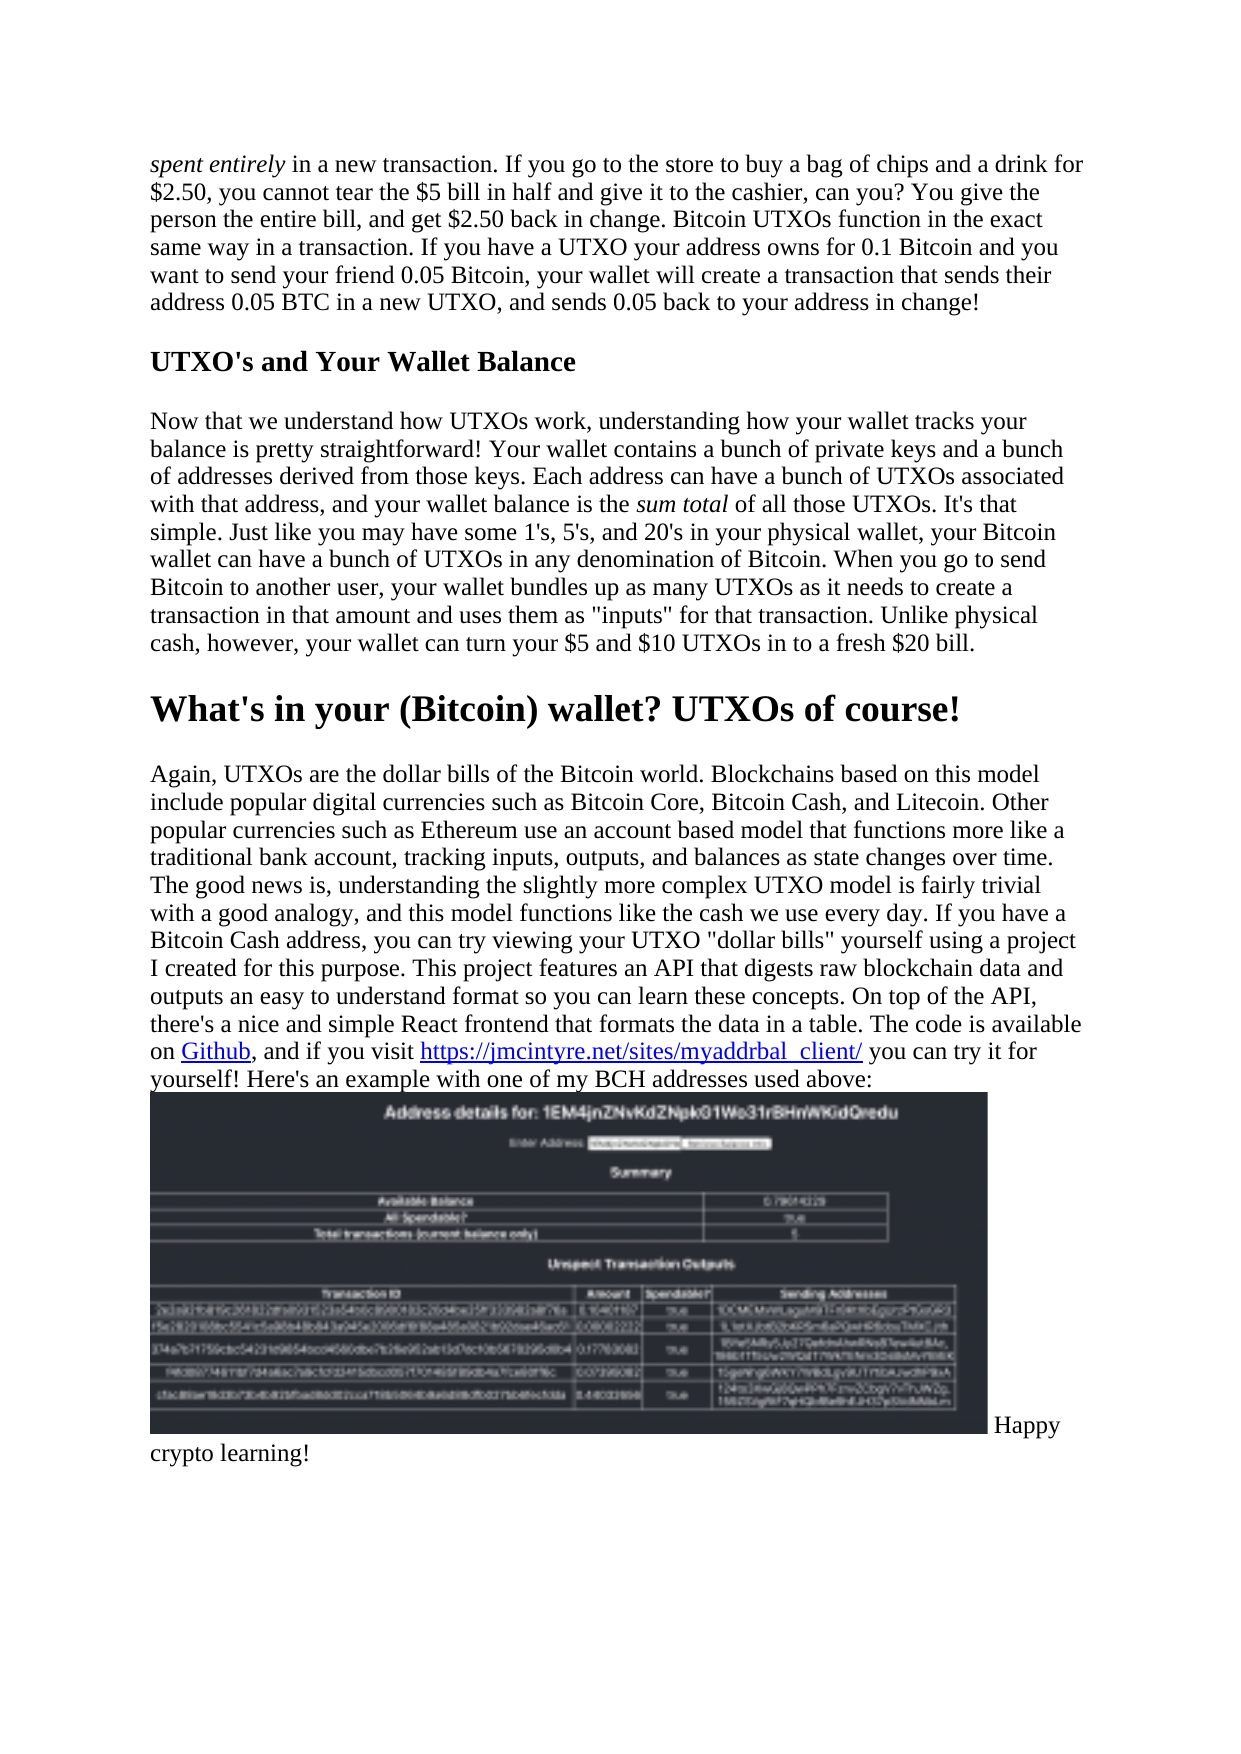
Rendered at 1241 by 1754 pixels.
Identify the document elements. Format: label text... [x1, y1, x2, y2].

subtitle What's in your (Bitcoin) wallet? UTXOs of course! [150, 688, 1090, 729]
text Now that we understand how UTXOs work, understanding how your wallet tracks your balance is pretty straightforward! Your wallet contains a bunch of private keys and a bunch of addresses derived from those keys. Each address can have a bunch of UTXOs associated with that address, and your wallet balance is the sum total of all those UTXOs. It's that simple. Just like you may have some 1's, 5's, and 20's in your physical wallet, your Bitcoin wallet can have a bunch of UTXOs in any denomination of Bitcoin. When you go to send Bitcoin to another user, your wallet bundles up as many UTXOs as it needs to create a transaction in that amount and uses them as "inputs" for that transaction. Unlike physical cash, however, your wallet can turn your $5 and $10 UTXOs in to a fresh $20 bill. [150, 407, 1090, 656]
subtitle UTXO's and Your Wallet Balance [150, 346, 1090, 378]
text spent entirely in a new transaction. If you go to the store to buy a bag of chips and a drink for $2.50, you cannot tear the $5 bill in half and give it to the cashier, can you? You give the person the entire bill, and get $2.50 back in change. Bitcoin UTXOs function in the exact same way in a transaction. If you have a UTXO your address owns for 0.1 Bitcoin and you want to send your friend 0.05 Bitcoin, your wallet will create a transaction that sends their address 0.05 BTC in a new UTXO, and sends 0.05 back to your address in change! [150, 150, 1090, 316]
picture [150, 1092, 988, 1434]
text Again, UTXOs are the dollar bills of the Bitcoin world. Blockchains based on this model include popular digital currencies such as Bitcoin Core, Bitcoin Cash, and Litecoin. Other popular currencies such as Ethereum use an account based model that functions more like a traditional bank account, tracking inputs, outputs, and balances as state changes over time. The good news is, understanding the slightly more complex UTXO model is fairly trivial with a good analogy, and this model functions like the cash we use every day. If you have a Bitcoin Cash address, you can try viewing your UTXO "dollar bills" yourself using a project I created for this purpose. This project features an API that digests raw blockchain data and outputs an easy to understand format so you can learn these concepts. On top of the API, there's a nice and simple React frontend that formats the data in a table. The code is available on Github, and if you visit https://jmcintyre.net/sites/myaddrbal_client/ you can try it for yourself! Here's an example with one of my BCH addresses used above: Happy crypto learning! [150, 760, 1090, 1467]
